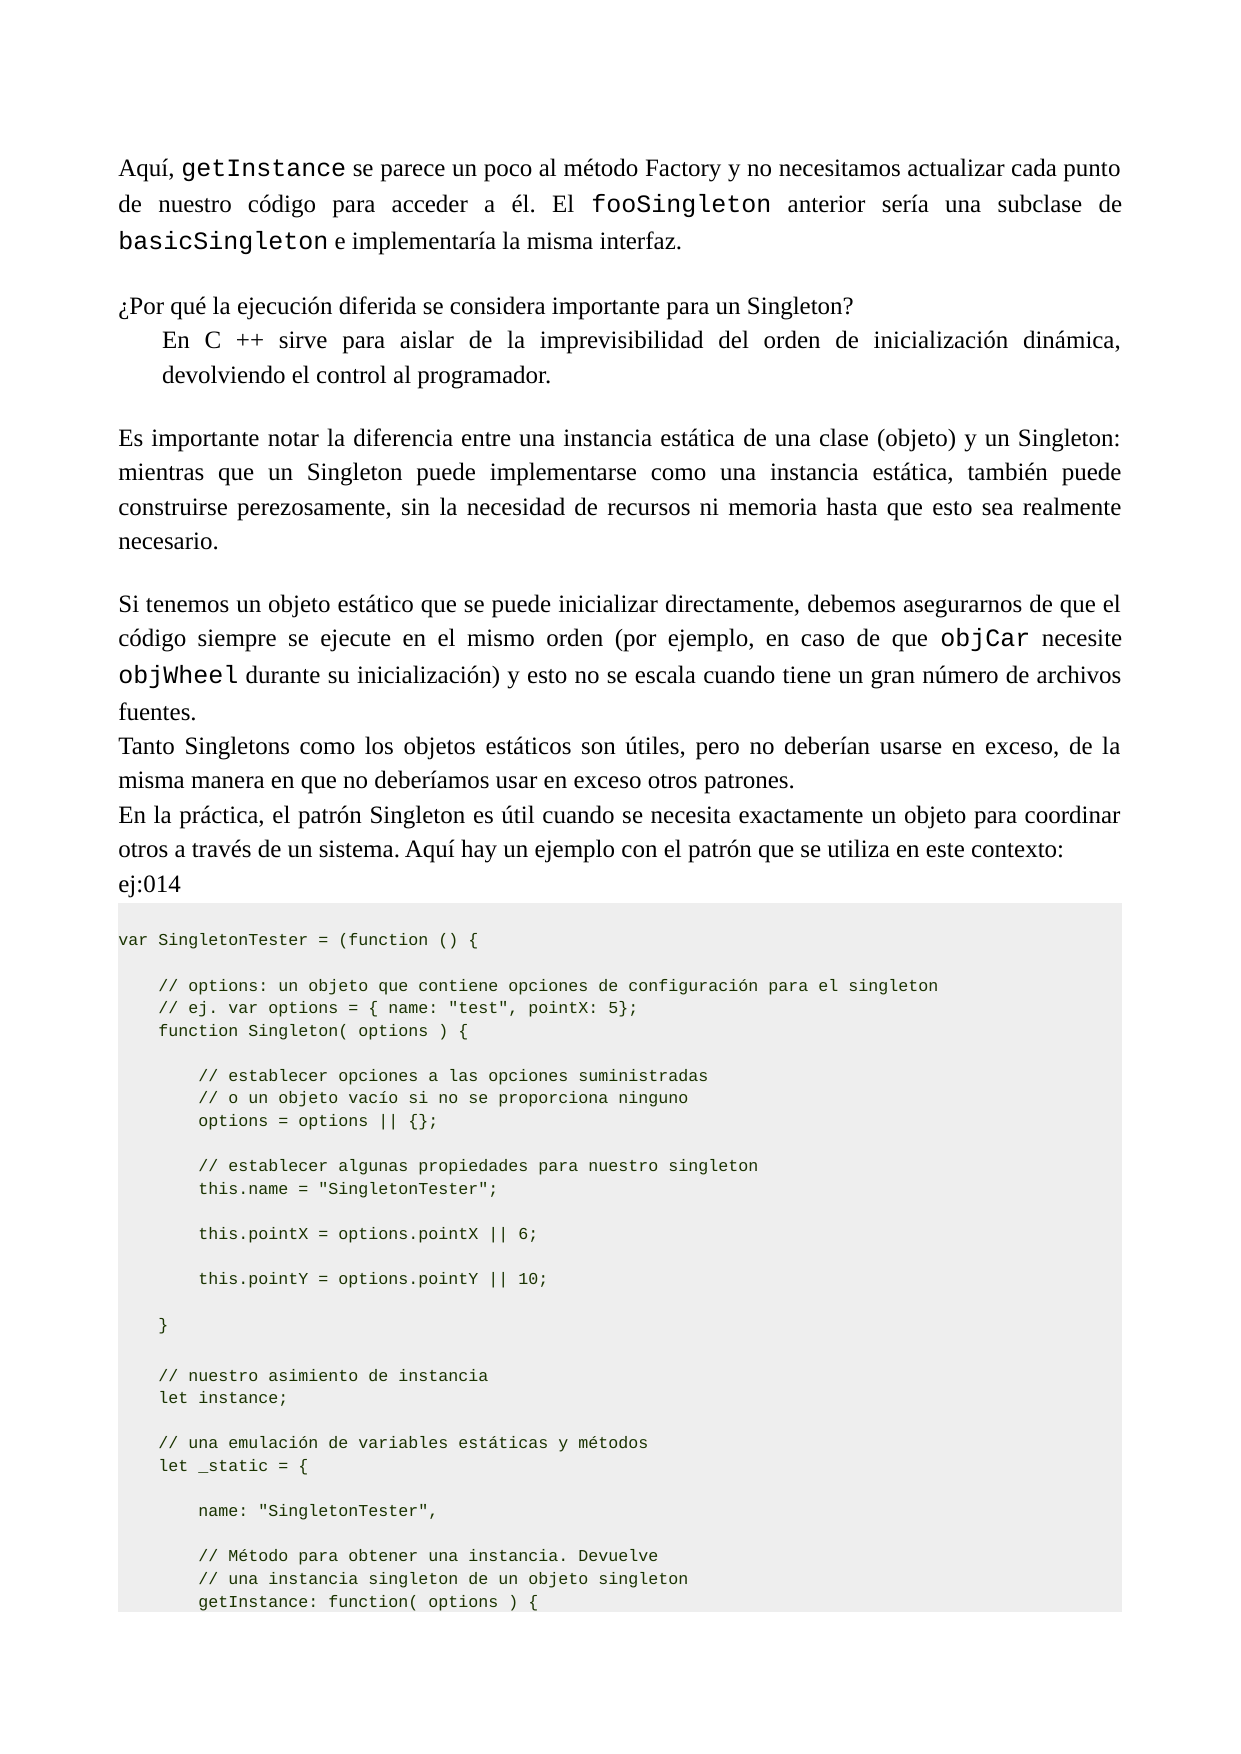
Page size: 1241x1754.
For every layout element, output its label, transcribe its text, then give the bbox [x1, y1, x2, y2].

text this.pointY = options.pointY || 10; [118, 1271, 1122, 1290]
text options = options || {}; [118, 1113, 1122, 1132]
text ej:014 [118, 869, 1122, 898]
text Si tenemos un objeto estático que se puede inicializar directamente, debemos asegurarnos de que el código siempre se ejecute en el mismo orden (por ejemplo, en caso de que objCar necesite objWheel durante su inicialización) y esto no se escala cuando tiene un gran número de archivos fuentes. Tanto Singletons como los objetos estáticos son útiles, pero no deberían usarse en exceso, de la misma manera en que no deberíamos usar en exceso otros patrones. [118, 589, 1122, 794]
text let _static = { [118, 1457, 1122, 1476]
text ¿Por qué la ejecución diferida se considera importante para un Singleton? [118, 291, 1122, 320]
text Es importante notar la diferencia entre una instancia estática de una clase (objeto) y un Singleton: mientras que un Singleton puede implementarse como una instancia estática, también puede construirse perezosamente, sin la necesidad de recursos ni memoria hasta que esto sea realmente necesario. [118, 423, 1122, 555]
text // una emulación de variables estáticas y métodos [118, 1435, 1122, 1454]
text En C ++ sirve para aislar de la imprevisibilidad del orden de inicialización dinámica, devolviendo el control al programador. [162, 326, 1122, 389]
text // nuestro asimiento de instancia [118, 1367, 1122, 1386]
text // o un objeto vacío si no se proporciona ninguno [118, 1090, 1122, 1109]
text var SingletonTester = (function () { [118, 932, 1122, 951]
text // options: un objeto que contiene opciones de configuración para el singleton [118, 977, 1122, 996]
text // establecer algunas propiedades para nuestro singleton [118, 1158, 1122, 1177]
text getInstance: function( options ) { [118, 1593, 1122, 1612]
text // establecer opciones a las opciones suministradas [118, 1067, 1122, 1086]
text Aquí, getInstance se parece un poco al método Factory y no necesitamos actualizar cada punto de nuestro código para acceder a él. El fooSingleton anterior sería una subclase de basicSingleton e implementaría la misma interfaz. [118, 153, 1122, 257]
text this.pointX = options.pointX || 6; [118, 1226, 1122, 1244]
text this.name = "SingletonTester"; [118, 1181, 1122, 1199]
text name: "SingletonTester", [118, 1503, 1122, 1522]
text // ej. var options = { name: "test", pointX: 5}; [118, 1000, 1122, 1018]
text } [118, 1316, 1122, 1335]
text // Método para obtener una instancia. Devuelve [118, 1548, 1122, 1567]
text function Singleton( options ) { [118, 1022, 1122, 1041]
text // una instancia singleton de un objeto singleton [118, 1571, 1122, 1589]
text En la práctica, el patrón Singleton es útil cuando se necesita exactamente un objeto para coordinar otros a través de un sistema. Aquí hay un ejemplo con el patrón que se utiliza en este contexto: [118, 800, 1122, 863]
text let instance; [118, 1390, 1122, 1408]
